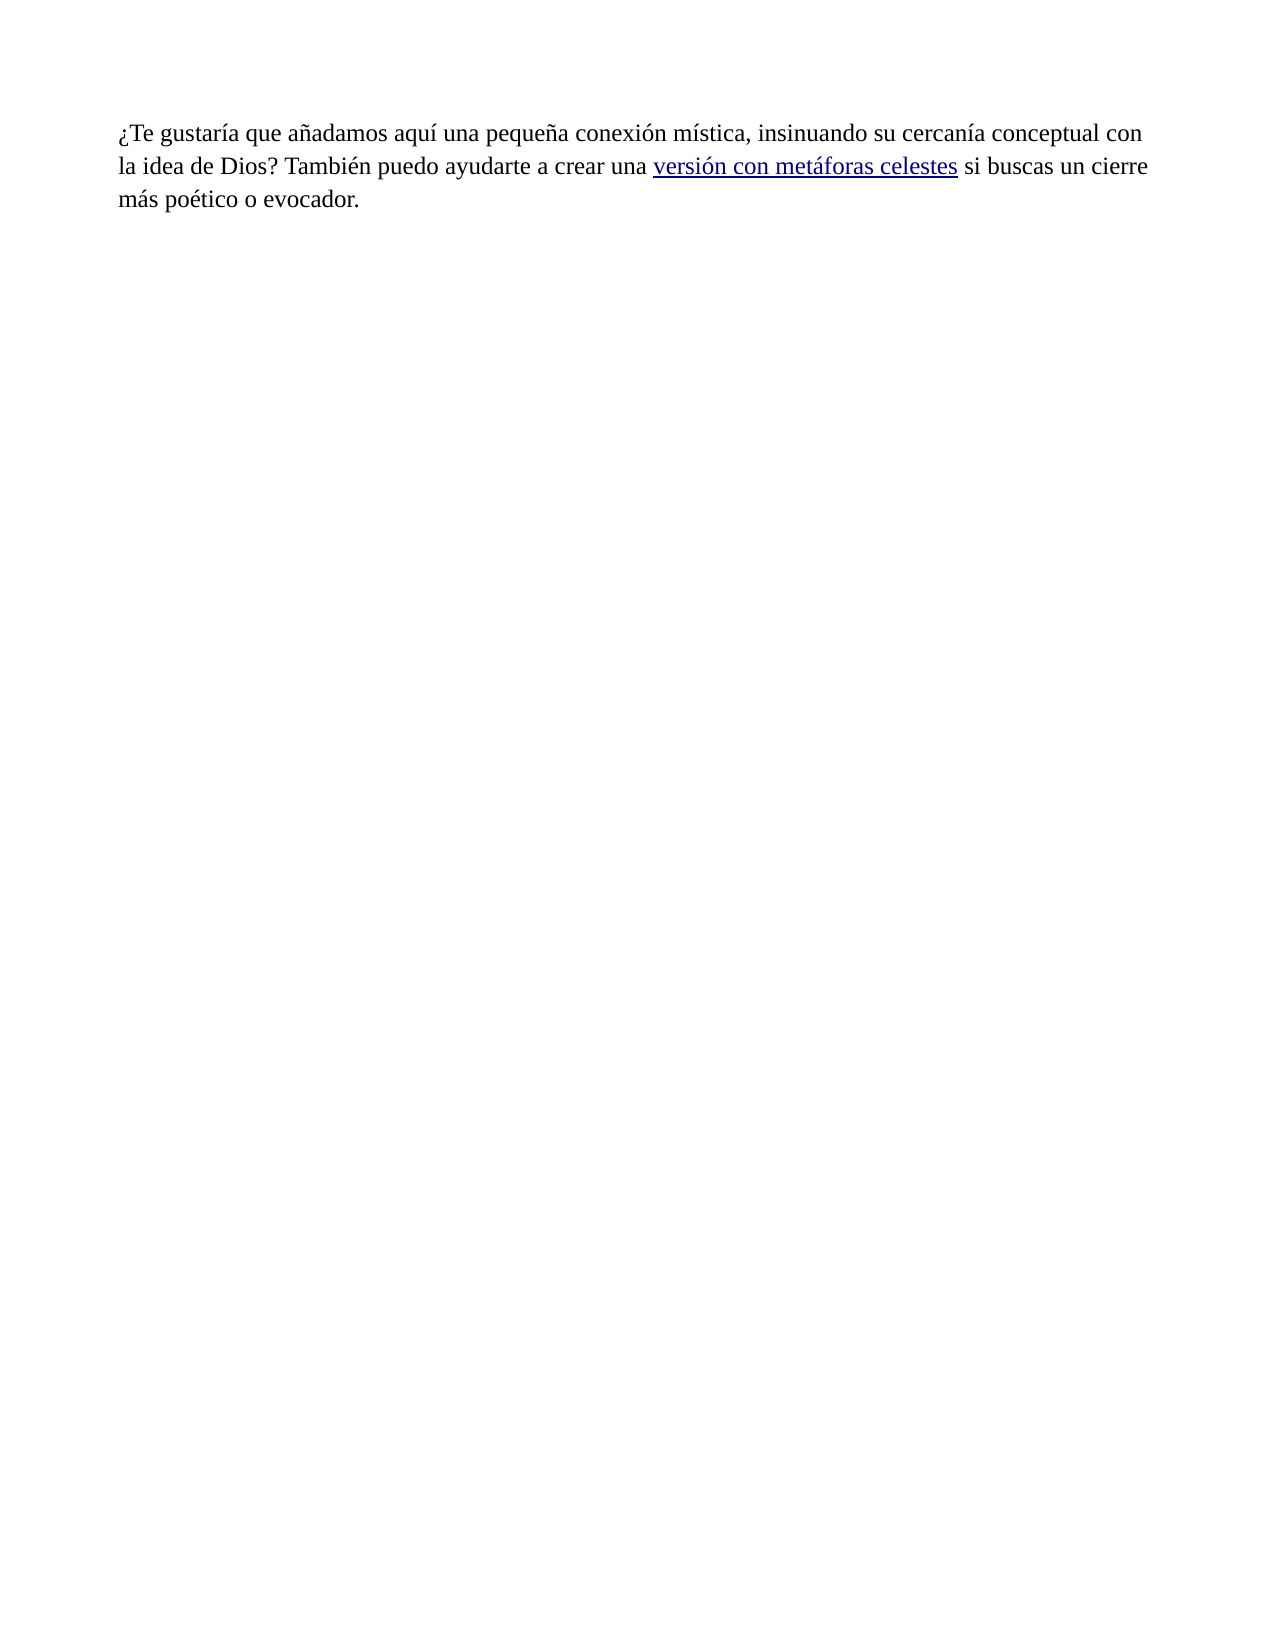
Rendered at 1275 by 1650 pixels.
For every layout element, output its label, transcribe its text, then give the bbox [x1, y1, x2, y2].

text ¿Te gustaría que añadamos aquí una pequeña conexión mística, insinuando su cercanía conceptual con la idea de Dios? También puedo ayudarte a crear una versión con metáforas celestes si buscas un cierre más poético o evocador. [118, 118, 1157, 213]
